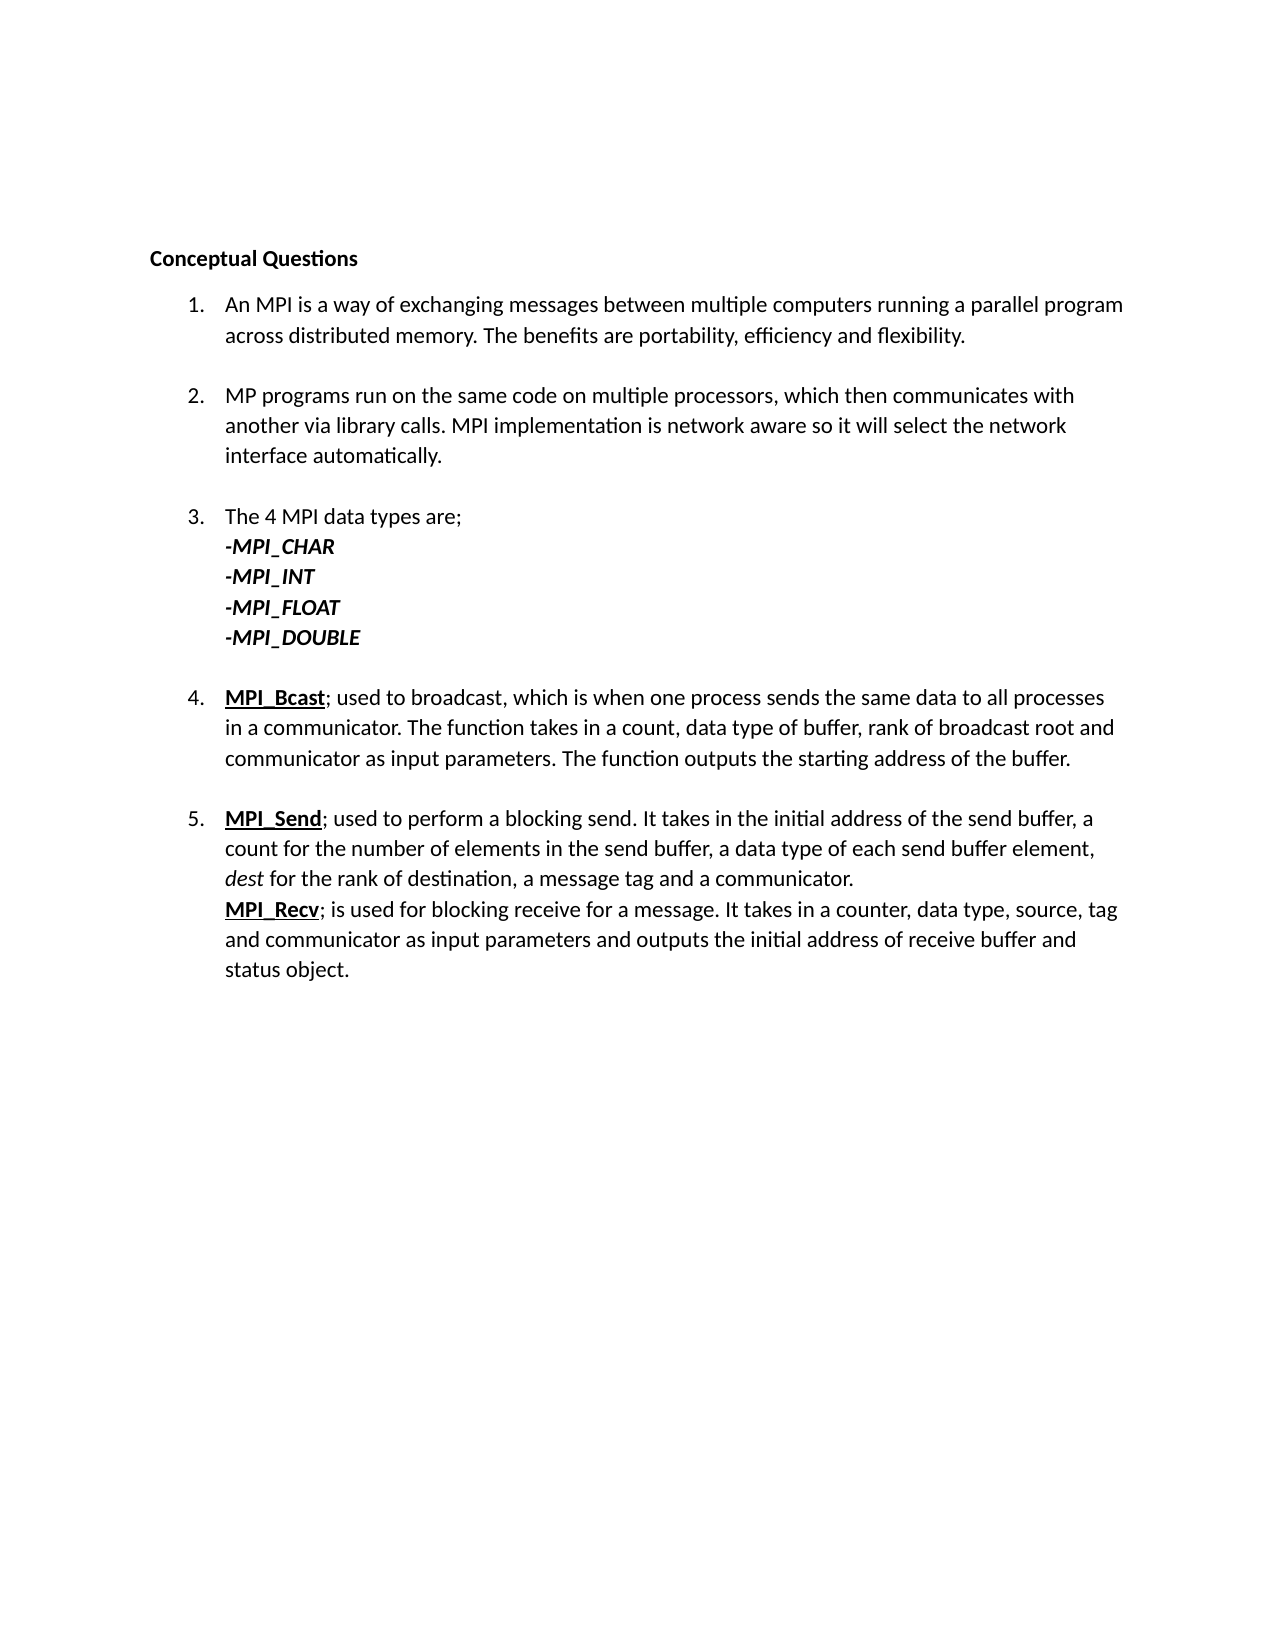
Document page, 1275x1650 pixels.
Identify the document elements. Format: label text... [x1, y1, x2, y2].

list An MPI is a way of exchanging messages between multiple computers running a parallel program across distributed memory. The benefits are portability, efficiency and flexibility. [187, 291, 1125, 379]
list MPI_Bcast; used to broadcast, which is when one process sends the same data to all processes in a communicator. The function takes in a count, data type of buffer, rank of broadcast root and communicator as input parameters. The function outputs the starting address of the buffer. [187, 683, 1125, 802]
list MPI_Send; used to perform a blocking send. It takes in the initial address of the send buffer, a count for the number of elements in the send buffer, a data type of each send buffer element, dest for the rank of destination, a message tag and a communicator. MPI_Recv; is used for blocking receive for a message. It takes in a counter, data type, source, tag and communicator as input parameters and outputs the initial address of receive buffer and status object. [187, 804, 1125, 983]
list The 4 MPI data types are; [187, 502, 1125, 530]
list MP programs run on the same code on multiple processors, which then communicates with another via library calls. MPI implementation is network aware so it will select the network interface automatically. [187, 381, 1125, 500]
text Conceptual Questions [150, 244, 1125, 272]
list -MPI_CHAR -MPI_INT -MPI_FLOAT -MPI_DOUBLE [225, 532, 1125, 681]
